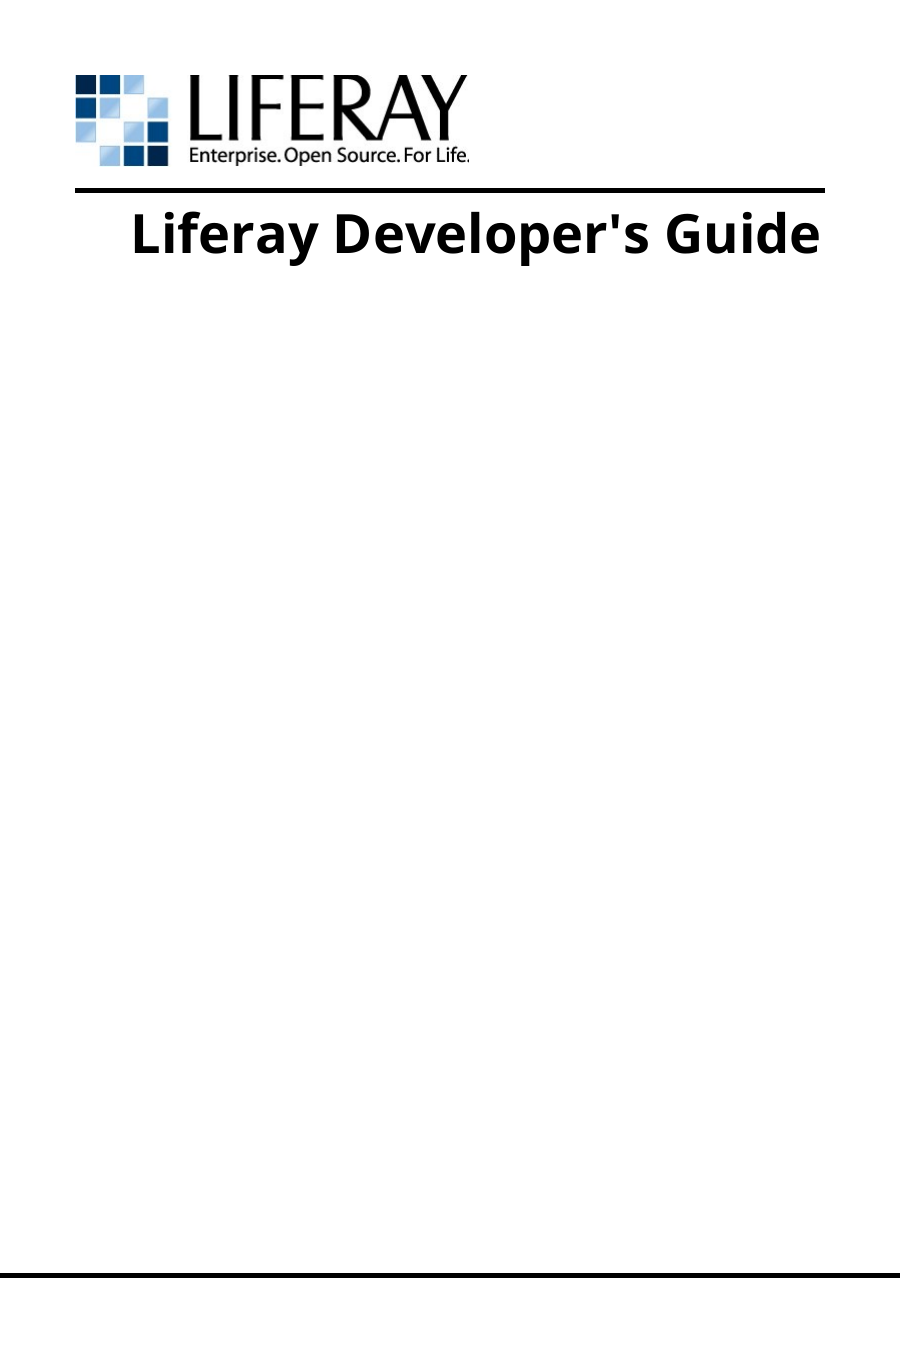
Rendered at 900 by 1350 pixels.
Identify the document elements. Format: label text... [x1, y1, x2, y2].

title Liferay Developer's Guide [75, 193, 825, 273]
picture [75, 75, 469, 167]
